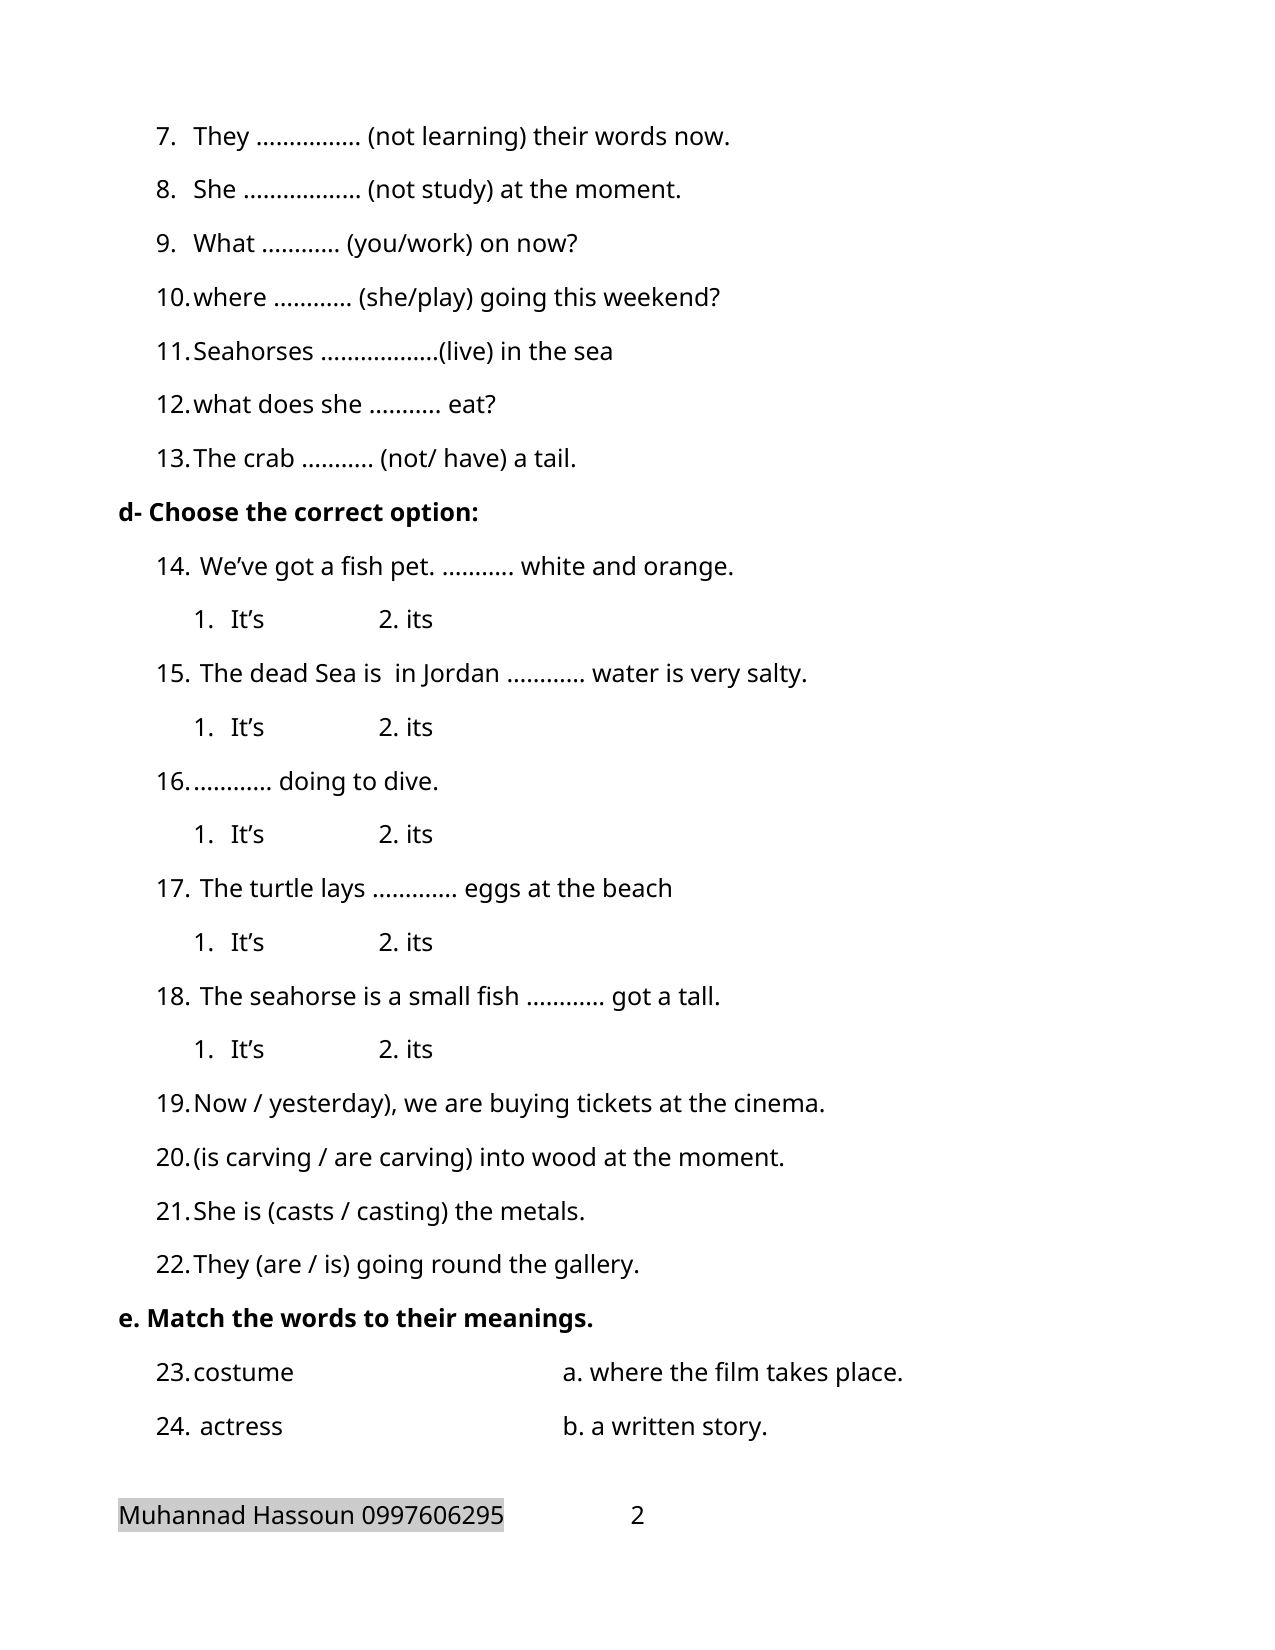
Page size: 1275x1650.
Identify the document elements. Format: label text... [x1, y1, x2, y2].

list It’s 2. its [193, 1032, 1157, 1066]
list They (are / is) going round the gallery. [156, 1247, 1157, 1281]
list Now / yesterday), we are buying tickets at the cinema. [156, 1086, 1157, 1120]
list ………… doing to dive. [156, 763, 1157, 797]
list actress b. a written story. [156, 1408, 1157, 1442]
text d- Choose the correct option: [118, 494, 1157, 528]
list Seahorses ………………(live) in the sea [156, 333, 1157, 367]
list what does she ……….. eat? [156, 387, 1157, 421]
list (is carving / are carving) into wood at the moment. [156, 1139, 1157, 1173]
list She is (casts / casting) the metals. [156, 1193, 1157, 1227]
list She ……………… (not study) at the moment. [156, 172, 1157, 206]
list We’ve got a fish pet. ……….. white and orange. [156, 548, 1157, 582]
list What ………… (you/work) on now? [156, 226, 1157, 260]
list costume a. where the film takes place. [156, 1354, 1157, 1388]
list They ……………. (not learning) their words now. [156, 118, 1157, 152]
list It’s 2. its [193, 709, 1157, 743]
list The crab ……….. (not/ have) a tail. [156, 441, 1157, 475]
list It’s 2. its [193, 817, 1157, 851]
list The seahorse is a small fish ………… got a tall. [156, 978, 1157, 1012]
list where ………… (she/play) going this weekend? [156, 279, 1157, 313]
text e. Match the words to their meanings. [118, 1301, 1157, 1335]
list It’s 2. its [193, 924, 1157, 958]
list It’s 2. its [193, 602, 1157, 636]
list The turtle lays …………. eggs at the beach [156, 871, 1157, 905]
list The dead Sea is in Jordan ………… water is very salty. [156, 656, 1157, 690]
